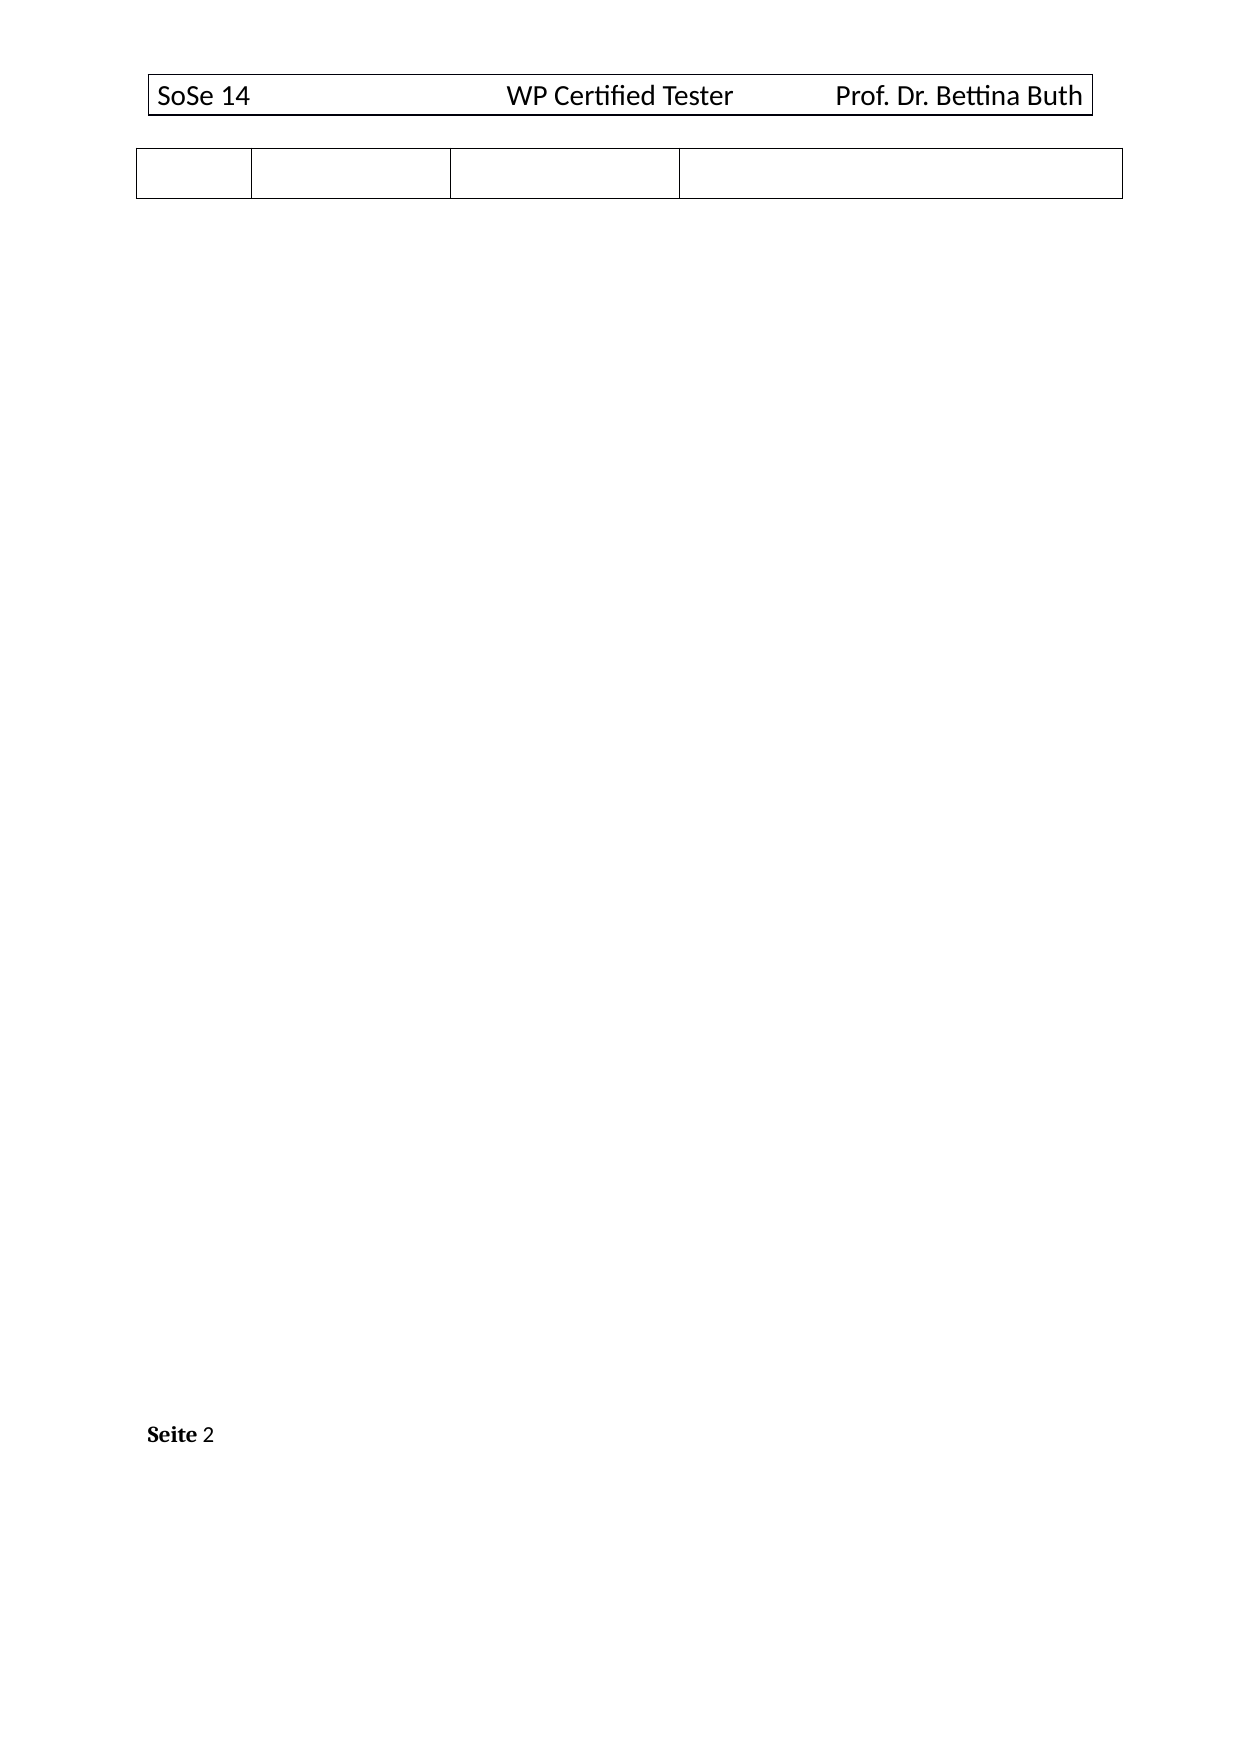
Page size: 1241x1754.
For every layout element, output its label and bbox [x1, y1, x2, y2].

table_cell [252, 149, 450, 197]
table_cell [680, 149, 1122, 197]
table_cell [137, 149, 251, 197]
table_cell [451, 149, 679, 197]
